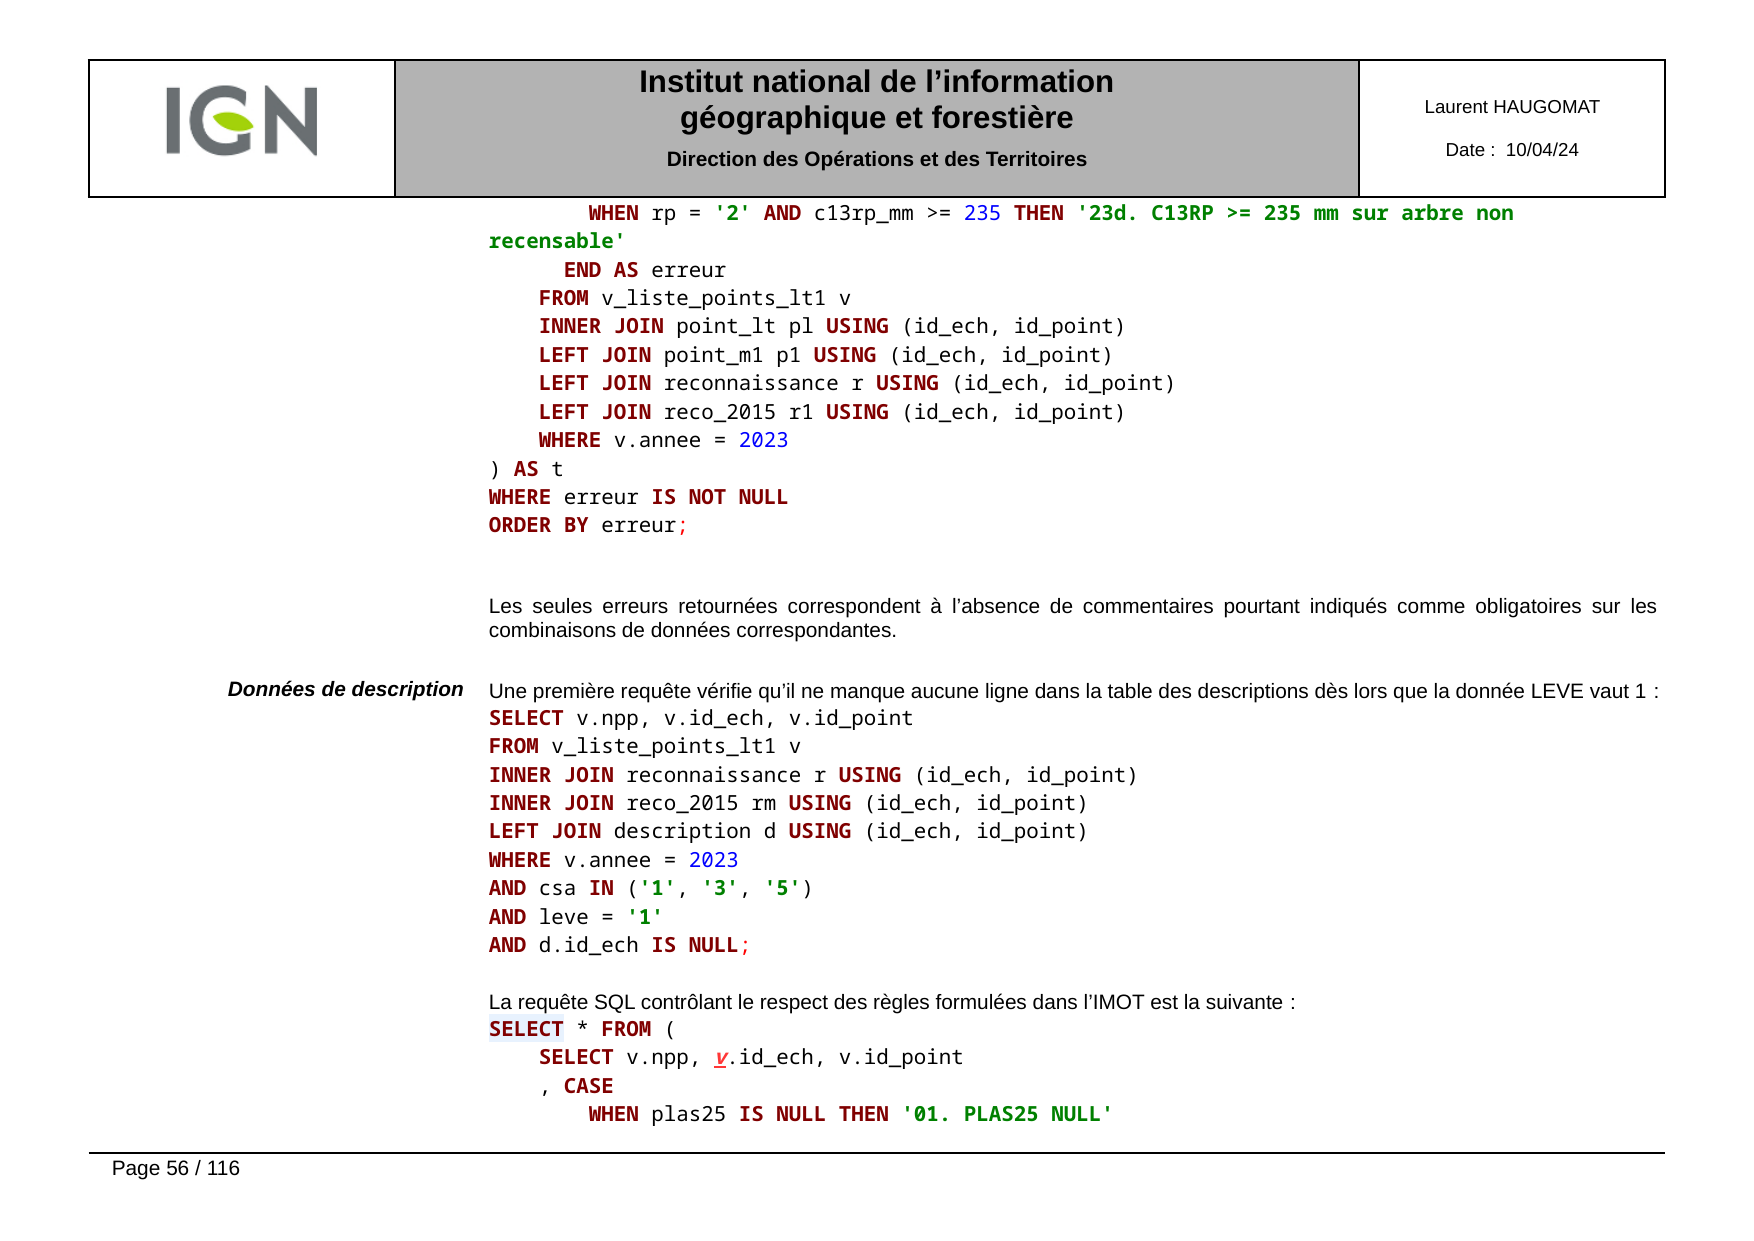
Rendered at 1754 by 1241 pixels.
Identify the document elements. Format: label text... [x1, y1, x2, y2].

table_cell Données de description [89, 675, 483, 1133]
table_cell WHEN rp = '2' AND c13rp_mm >= 235 THEN '23d. C13RP >= 235 mm sur arbre non recensable' END AS erreur FROM v_liste_points_lt1 v INNER JOIN point_lt pl USING (id_ech, id_point) LEFT JOIN point_m1 p1 USING (id_ech, id_point) LEFT JOIN reconnaissance r USING (id_ech, id_point) LEFT JOIN reco_2015 r1 USING (id_ech, id_point) WHERE v.annee = 2023 ) AS t WHERE erreur IS NOT NULL ORDER BY erreur; Les seules erreurs retournées correspondent à l’absence de commentaires pourtant indiqués comme obligatoires sur les combinaisons de données correspondantes. [483, 198, 1665, 675]
table_cell [89, 198, 483, 675]
picture [141, 62, 343, 180]
table_cell Une première requête vérifie qu’il ne manque aucune ligne dans la table des descriptions dès lors que la donnée LEVE vaut 1 : SELECT v.npp, v.id_ech, v.id_point FROM v_liste_points_lt1 v INNER JOIN reconnaissance r USING (id_ech, id_point) INNER JOIN reco_2015 rm USING (id_ech, id_point) LEFT JOIN description d USING (id_ech, id_point) WHERE v.annee = 2023 AND csa IN ('1', '3', '5') AND leve = '1' AND d.id_ech IS NULL; La requête SQL contrôlant le respect des règles formulées dans l’IMOT est la suivante : SELECT * FROM ( SELECT v.npp, v.id_ech, v.id_point , CASE WHEN plas25 IS NULL THEN '01. PLAS25 NULL' [483, 675, 1665, 1133]
